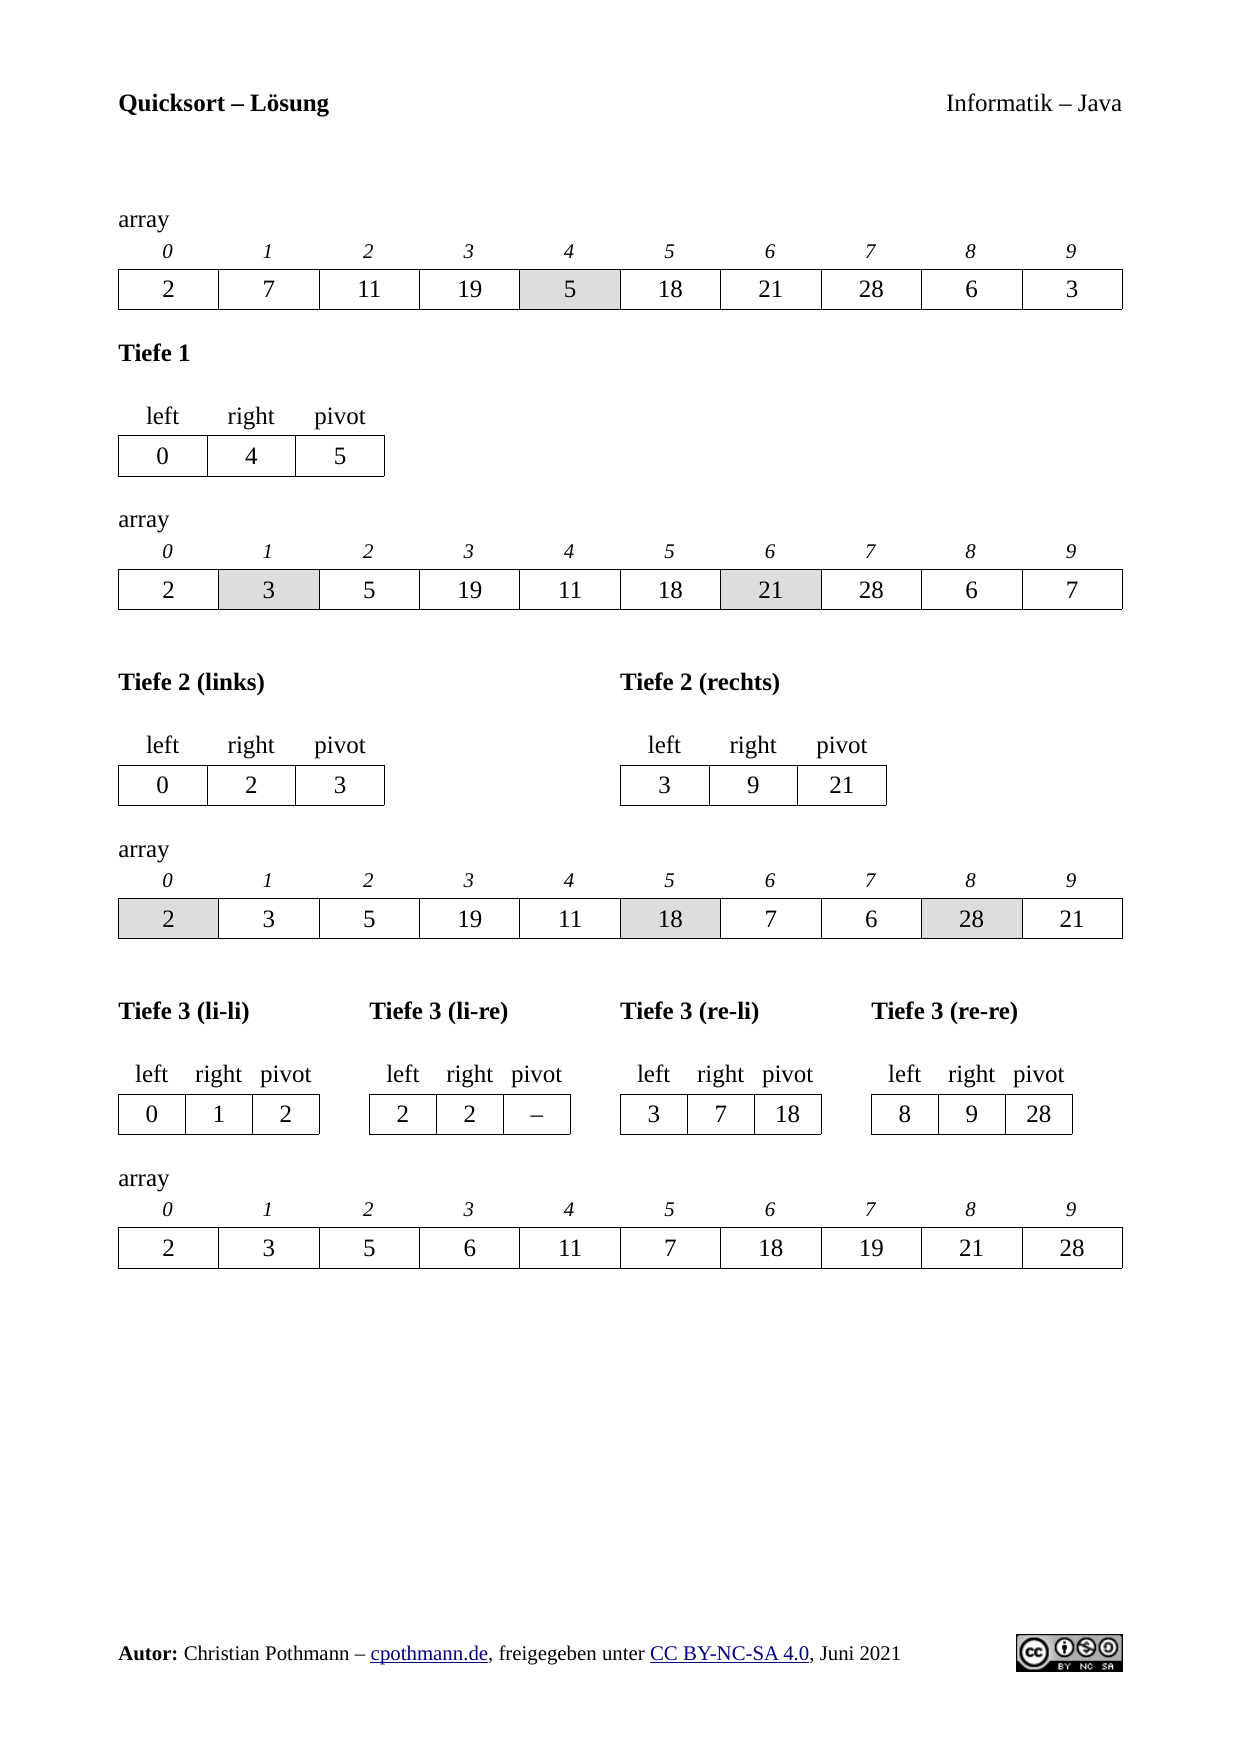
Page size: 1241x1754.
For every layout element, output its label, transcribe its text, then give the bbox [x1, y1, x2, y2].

table_header 3 [419, 533, 519, 569]
picture [1016, 1634, 1123, 1672]
table_header right [709, 724, 797, 764]
table_cell 7 [1023, 570, 1122, 609]
table_cell 2 [119, 570, 218, 609]
table_header pivot [754, 1054, 821, 1094]
table_cell 18 [621, 570, 720, 609]
table_header left [118, 724, 207, 764]
table_header right [938, 1054, 1005, 1094]
text Tiefe 1 [118, 338, 1122, 366]
table_cell 1 [186, 1095, 252, 1134]
table_cell 28 [922, 899, 1022, 938]
table_cell 19 [420, 570, 519, 609]
table_cell 19 [822, 1228, 921, 1267]
table_header right [207, 724, 295, 764]
table_header pivot [797, 724, 886, 764]
table_header Tiefe 3 (li-li) [118, 996, 369, 1134]
table_header pivot [503, 1054, 570, 1094]
table_cell 3 [219, 1228, 319, 1267]
table_header 4 [520, 533, 620, 569]
table_header left [871, 1054, 938, 1094]
table_header 0 [118, 863, 218, 898]
table_header 6 [720, 233, 821, 268]
table_header 5 [620, 233, 720, 268]
table_cell 28 [822, 270, 921, 309]
table_header 2 [319, 533, 419, 569]
table_cell 0 [119, 436, 207, 476]
table_header 5 [620, 1192, 720, 1227]
table_header 6 [720, 863, 821, 898]
table_cell 11 [520, 570, 620, 609]
table_header right [436, 1054, 503, 1094]
table_cell 5 [320, 570, 419, 609]
table_header 7 [821, 863, 921, 898]
table_header 6 [720, 533, 821, 569]
table_header right [207, 395, 295, 435]
table_cell 11 [320, 270, 419, 309]
table_cell 18 [621, 899, 720, 938]
table_cell 3 [219, 570, 319, 609]
table_cell 3 [621, 1095, 687, 1134]
table_header 4 [520, 863, 620, 898]
table_cell 5 [320, 899, 419, 938]
table_cell 6 [822, 899, 921, 938]
table_header 7 [821, 533, 921, 569]
table_cell 0 [119, 766, 207, 805]
table_cell 6 [922, 270, 1022, 309]
table_cell 18 [721, 1228, 821, 1267]
table_header pivot [295, 724, 384, 764]
table_header 3 [419, 1192, 519, 1227]
text array [118, 204, 1122, 233]
table_cell – [504, 1095, 570, 1134]
table_header 8 [921, 1192, 1022, 1227]
table_header 2 [319, 1192, 419, 1227]
table_cell 7 [621, 1228, 720, 1267]
table_cell 3 [621, 766, 709, 805]
table_cell 19 [420, 270, 519, 309]
table_cell 3 [296, 766, 384, 805]
table_cell 3 [1023, 270, 1122, 309]
table_header 9 [1022, 1192, 1122, 1227]
table_cell 19 [420, 899, 519, 938]
table_header 9 [1022, 233, 1122, 268]
table_header left [118, 1054, 185, 1094]
table_cell 8 [872, 1095, 938, 1134]
table_header right [185, 1054, 252, 1094]
table_header right [687, 1054, 754, 1094]
table_cell 7 [721, 899, 821, 938]
table_header pivot [252, 1054, 319, 1094]
table_cell 7 [688, 1095, 754, 1134]
table_header left [620, 724, 709, 764]
table_cell 5 [296, 436, 384, 476]
table_cell 21 [721, 570, 821, 609]
table_header 7 [821, 233, 921, 268]
table_cell 28 [1023, 1228, 1122, 1267]
table_header 0 [118, 1192, 218, 1227]
table_header 1 [219, 233, 319, 268]
table_cell 7 [219, 270, 319, 309]
table_cell 0 [119, 1095, 185, 1134]
table_cell 18 [755, 1095, 821, 1134]
table_cell 28 [1006, 1095, 1072, 1134]
table_header pivot [295, 395, 384, 435]
table_cell 9 [939, 1095, 1005, 1134]
table_header Tiefe 3 (li-re) [369, 996, 620, 1134]
table_header Tiefe 3 (re-re) [871, 996, 1122, 1134]
table_cell 2 [370, 1095, 436, 1134]
table_cell 21 [1023, 899, 1122, 938]
table_cell 5 [520, 270, 620, 309]
table_cell 2 [208, 766, 295, 805]
table_header 5 [620, 863, 720, 898]
table_cell 9 [710, 766, 797, 805]
table_header left [369, 1054, 436, 1094]
table_cell 2 [437, 1095, 503, 1134]
table_cell 6 [420, 1228, 519, 1267]
table_header Tiefe 3 (re-li) [620, 996, 871, 1134]
table_cell 2 [119, 899, 218, 938]
text array [118, 1163, 1122, 1192]
table_header Tiefe 2 (rechts) [620, 667, 1122, 805]
text array [118, 504, 1122, 533]
table_cell 18 [621, 270, 720, 309]
table_header 9 [1022, 863, 1122, 898]
table_cell 2 [119, 270, 218, 309]
table_header 2 [319, 863, 419, 898]
table_cell 3 [219, 899, 319, 938]
table_cell 2 [253, 1095, 319, 1134]
table_header 0 [118, 533, 218, 569]
table_cell 11 [520, 899, 620, 938]
table_header 8 [921, 233, 1022, 268]
table_cell 28 [822, 570, 921, 609]
table_cell 21 [721, 270, 821, 309]
table_header 1 [219, 1192, 319, 1227]
table_cell 21 [922, 1228, 1022, 1267]
table_header 1 [219, 863, 319, 898]
table_cell 11 [520, 1228, 620, 1267]
table_cell 5 [320, 1228, 419, 1267]
table_header 9 [1022, 533, 1122, 569]
table_header 1 [219, 533, 319, 569]
text Autor: Christian Pothmann – cpothmann.de, freigegeben unter CC BY-NC-SA 4.0, Juni 2021 [118, 1641, 1016, 1665]
table_header 6 [720, 1192, 821, 1227]
table_cell 4 [208, 436, 295, 476]
table_header 3 [419, 863, 519, 898]
table_cell 21 [798, 766, 886, 805]
table_cell 2 [119, 1228, 218, 1267]
table_header 0 [118, 233, 218, 268]
table_header 8 [921, 533, 1022, 569]
table_cell 6 [922, 570, 1022, 609]
table_header left [118, 395, 207, 435]
table_header pivot [1005, 1054, 1072, 1094]
table_header 2 [319, 233, 419, 268]
table_header 4 [520, 233, 620, 268]
table_header left [620, 1054, 687, 1094]
table_header Tiefe 2 (links) [118, 667, 620, 805]
text array [118, 834, 1122, 862]
table_header 4 [520, 1192, 620, 1227]
table_header 7 [821, 1192, 921, 1227]
table_header 3 [419, 233, 519, 268]
table_header 5 [620, 533, 720, 569]
table_header 8 [921, 863, 1022, 898]
